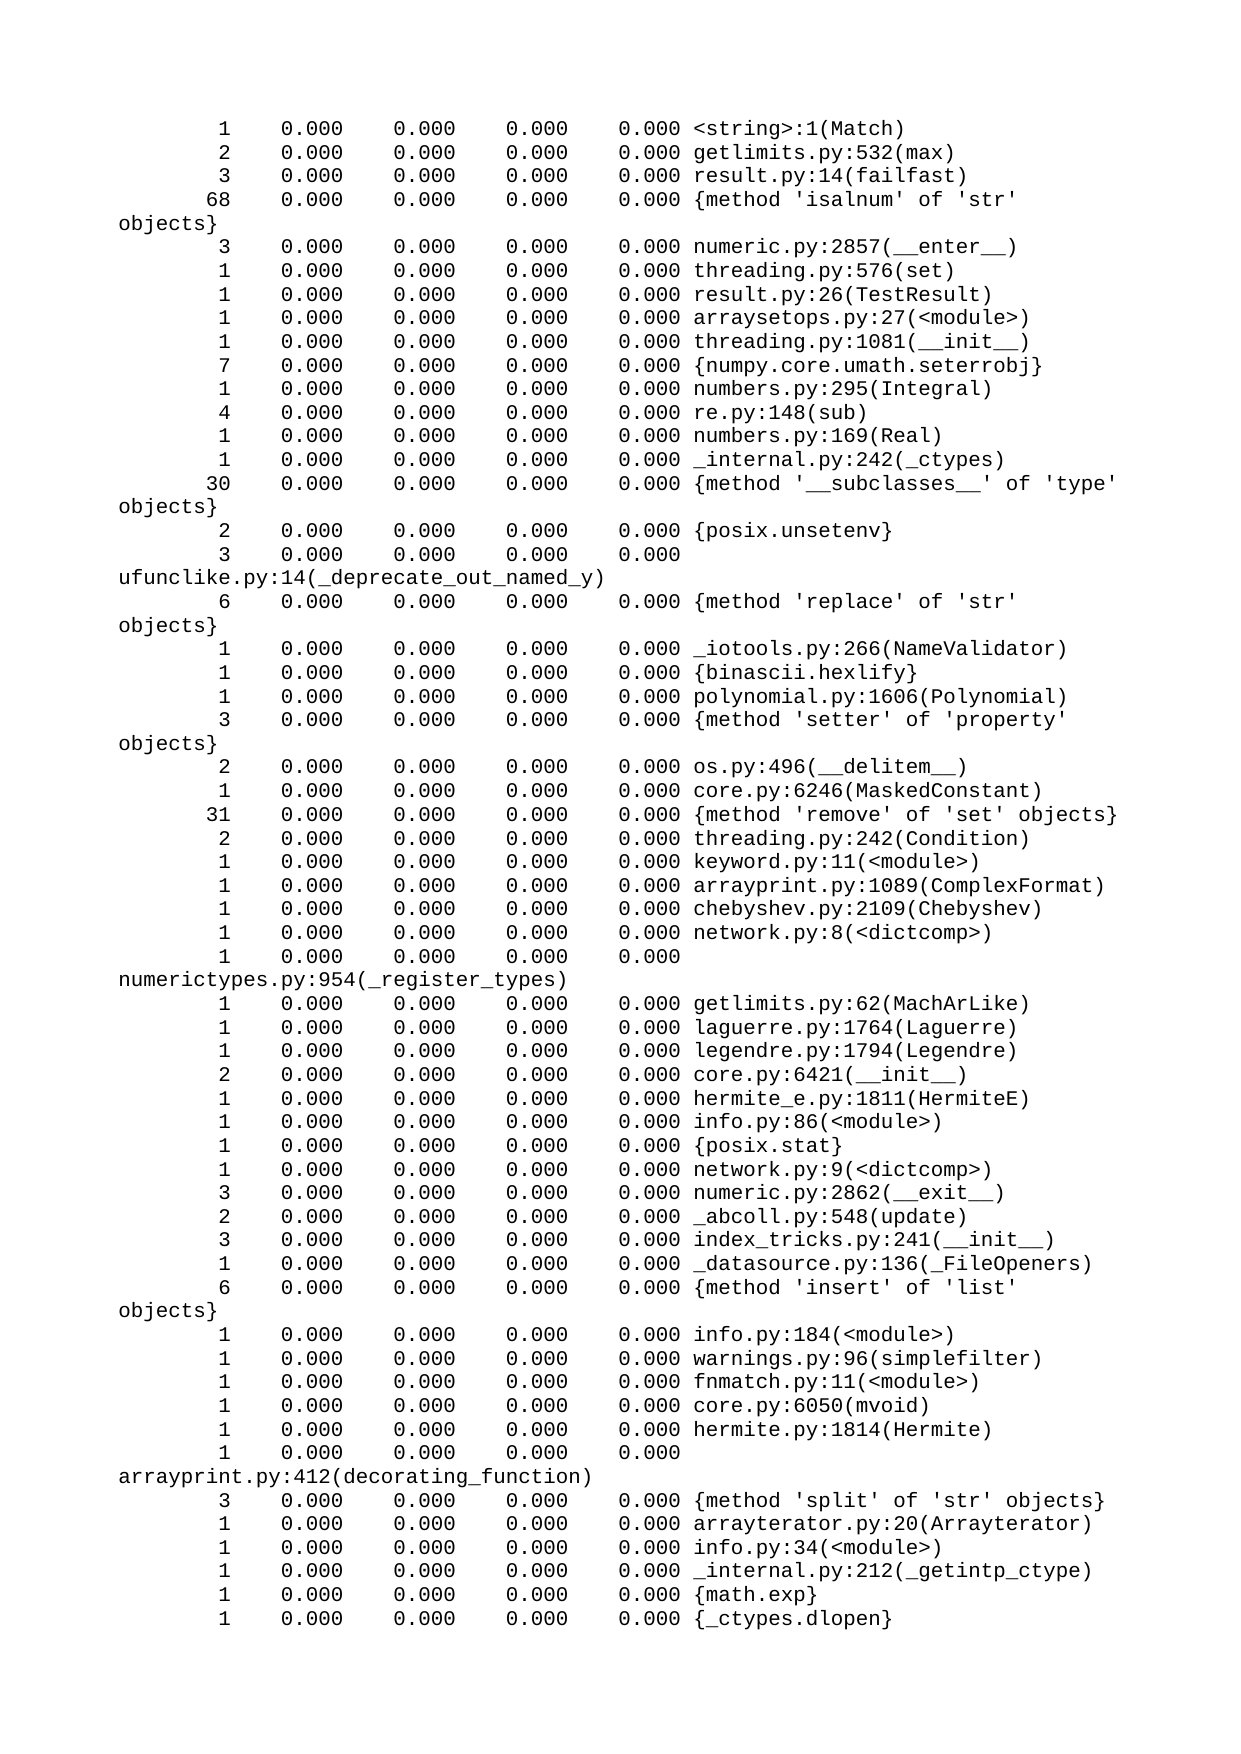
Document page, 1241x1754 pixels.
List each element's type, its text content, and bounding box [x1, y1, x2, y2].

text 68 0.000 0.000 0.000 0.000 {method 'isalnum' of 'str' objects} [118, 189, 1122, 236]
text 1 0.000 0.000 0.000 0.000 {posix.stat} [118, 1135, 1122, 1158]
text 1 0.000 0.000 0.000 0.000 hermite_e.py:1811(HermiteE) [118, 1088, 1122, 1111]
text 1 0.000 0.000 0.000 0.000 info.py:184(<module>) [118, 1324, 1122, 1348]
text 3 0.000 0.000 0.000 0.000 {method 'setter' of 'property' objects} [118, 709, 1122, 757]
text 7 0.000 0.000 0.000 0.000 {numpy.core.umath.seterrobj} [118, 354, 1122, 378]
text 1 0.000 0.000 0.000 0.000 _internal.py:212(_getintp_ctype) [118, 1561, 1122, 1584]
text 1 0.000 0.000 0.000 0.000 numerictypes.py:954(_register_types) [118, 946, 1122, 993]
text 1 0.000 0.000 0.000 0.000 numbers.py:169(Real) [118, 426, 1122, 449]
text 1 0.000 0.000 0.000 0.000 threading.py:1081(__init__) [118, 331, 1122, 354]
text 2 0.000 0.000 0.000 0.000 getlimits.py:532(max) [118, 142, 1122, 165]
text 1 0.000 0.000 0.000 0.000 {binascii.hexlify} [118, 662, 1122, 686]
text 1 0.000 0.000 0.000 0.000 {_ctypes.dlopen} [118, 1608, 1122, 1631]
text 1 0.000 0.000 0.000 0.000 keyword.py:11(<module>) [118, 851, 1122, 875]
text 1 0.000 0.000 0.000 0.000 network.py:9(<dictcomp>) [118, 1158, 1122, 1182]
text 1 0.000 0.000 0.000 0.000 arrayprint.py:1089(ComplexFormat) [118, 875, 1122, 898]
text 2 0.000 0.000 0.000 0.000 {posix.unsetenv} [118, 520, 1122, 544]
text 1 0.000 0.000 0.000 0.000 arrayterator.py:20(Arrayterator) [118, 1513, 1122, 1537]
text 1 0.000 0.000 0.000 0.000 <string>:1(Match) [118, 118, 1122, 142]
text 30 0.000 0.000 0.000 0.000 {method '__subclasses__' of 'type' objects} [118, 473, 1122, 520]
text 1 0.000 0.000 0.000 0.000 polynomial.py:1606(Polynomial) [118, 686, 1122, 709]
text 1 0.000 0.000 0.000 0.000 _datasource.py:136(_FileOpeners) [118, 1253, 1122, 1277]
text 1 0.000 0.000 0.000 0.000 hermite.py:1814(Hermite) [118, 1419, 1122, 1442]
text 2 0.000 0.000 0.000 0.000 core.py:6421(__init__) [118, 1064, 1122, 1088]
text 1 0.000 0.000 0.000 0.000 {math.exp} [118, 1584, 1122, 1608]
text 1 0.000 0.000 0.000 0.000 _internal.py:242(_ctypes) [118, 449, 1122, 473]
text 3 0.000 0.000 0.000 0.000 numeric.py:2862(__exit__) [118, 1182, 1122, 1206]
text 2 0.000 0.000 0.000 0.000 _abcoll.py:548(update) [118, 1206, 1122, 1229]
text 1 0.000 0.000 0.000 0.000 info.py:86(<module>) [118, 1111, 1122, 1135]
text 1 0.000 0.000 0.000 0.000 network.py:8(<dictcomp>) [118, 922, 1122, 946]
text 6 0.000 0.000 0.000 0.000 {method 'replace' of 'str' objects} [118, 591, 1122, 638]
text 3 0.000 0.000 0.000 0.000 index_tricks.py:241(__init__) [118, 1229, 1122, 1253]
text 2 0.000 0.000 0.000 0.000 threading.py:242(Condition) [118, 827, 1122, 851]
text 1 0.000 0.000 0.000 0.000 arraysetops.py:27(<module>) [118, 307, 1122, 331]
text 3 0.000 0.000 0.000 0.000 numeric.py:2857(__enter__) [118, 236, 1122, 260]
text 1 0.000 0.000 0.000 0.000 chebyshev.py:2109(Chebyshev) [118, 898, 1122, 922]
text 1 0.000 0.000 0.000 0.000 _iotools.py:266(NameValidator) [118, 638, 1122, 662]
text 2 0.000 0.000 0.000 0.000 os.py:496(__delitem__) [118, 757, 1122, 780]
text 4 0.000 0.000 0.000 0.000 re.py:148(sub) [118, 402, 1122, 426]
text 3 0.000 0.000 0.000 0.000 result.py:14(failfast) [118, 165, 1122, 189]
text 1 0.000 0.000 0.000 0.000 arrayprint.py:412(decorating_function) [118, 1442, 1122, 1489]
text 3 0.000 0.000 0.000 0.000 ufunclike.py:14(_deprecate_out_named_y) [118, 544, 1122, 591]
text 1 0.000 0.000 0.000 0.000 info.py:34(<module>) [118, 1537, 1122, 1561]
text 1 0.000 0.000 0.000 0.000 getlimits.py:62(MachArLike) [118, 993, 1122, 1017]
text 31 0.000 0.000 0.000 0.000 {method 'remove' of 'set' objects} [118, 804, 1122, 827]
text 1 0.000 0.000 0.000 0.000 laguerre.py:1764(Laguerre) [118, 1017, 1122, 1040]
text 1 0.000 0.000 0.000 0.000 core.py:6246(MaskedConstant) [118, 780, 1122, 804]
text 3 0.000 0.000 0.000 0.000 {method 'split' of 'str' objects} [118, 1489, 1122, 1513]
text 1 0.000 0.000 0.000 0.000 result.py:26(TestResult) [118, 284, 1122, 307]
text 6 0.000 0.000 0.000 0.000 {method 'insert' of 'list' objects} [118, 1277, 1122, 1324]
text 1 0.000 0.000 0.000 0.000 legendre.py:1794(Legendre) [118, 1040, 1122, 1064]
text 1 0.000 0.000 0.000 0.000 threading.py:576(set) [118, 260, 1122, 284]
text 1 0.000 0.000 0.000 0.000 numbers.py:295(Integral) [118, 378, 1122, 402]
text 1 0.000 0.000 0.000 0.000 fnmatch.py:11(<module>) [118, 1371, 1122, 1395]
text 1 0.000 0.000 0.000 0.000 warnings.py:96(simplefilter) [118, 1348, 1122, 1371]
text 1 0.000 0.000 0.000 0.000 core.py:6050(mvoid) [118, 1395, 1122, 1419]
